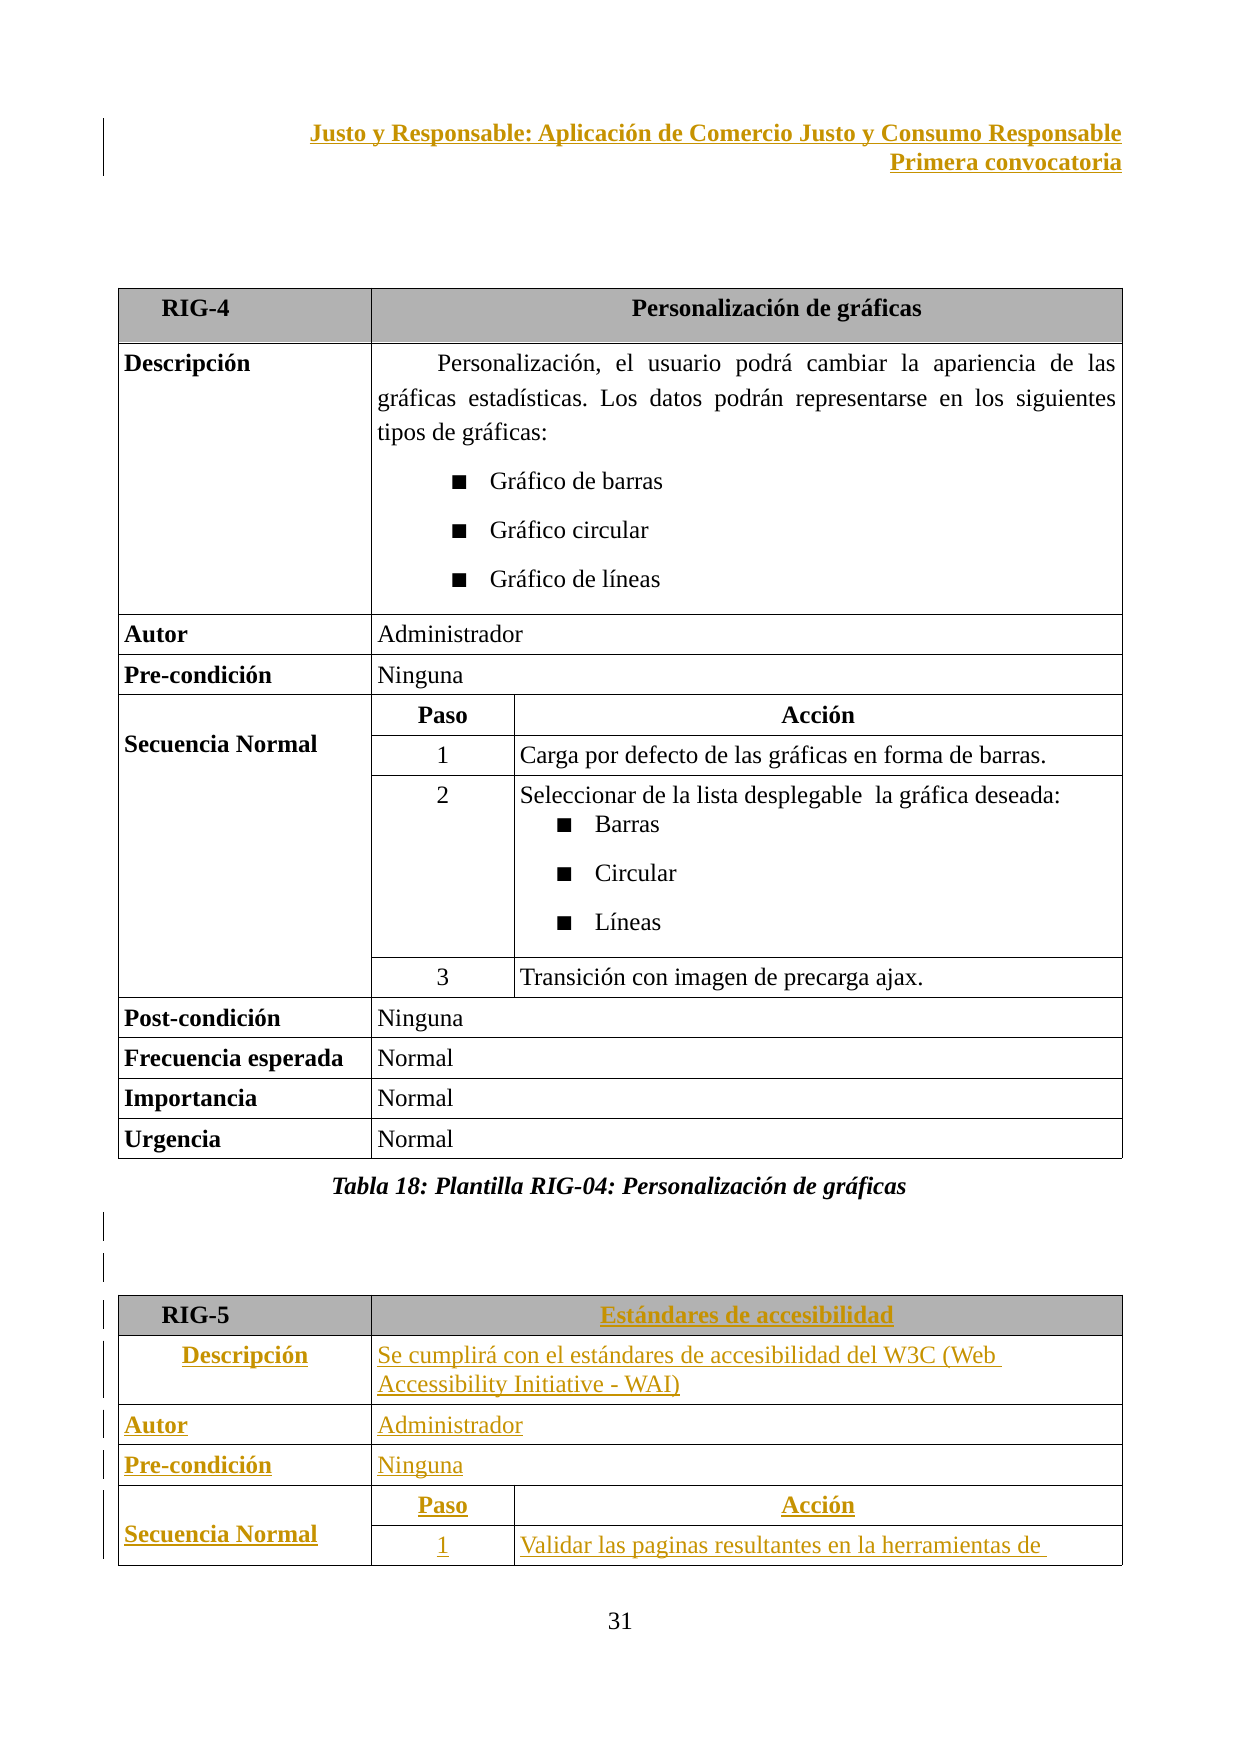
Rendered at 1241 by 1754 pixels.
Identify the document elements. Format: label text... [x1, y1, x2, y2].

table_cell 2 [372, 776, 514, 957]
table_cell Se cumplirá con el estándares de accesibilidad del W3C (Web Accessibility Initiative - WAI) [372, 1336, 1122, 1404]
table_cell Importancia [119, 1079, 371, 1118]
table_cell Autor [119, 615, 371, 654]
table_cell Acción [515, 695, 1122, 734]
table_header [119, 289, 371, 342]
table_cell Transición con imagen de precarga ajax. [515, 958, 1122, 997]
table_cell Personalización, el usuario podrá cambiar la apariencia de las gráficas estadísticas. Los datos podrán representarse en los siguientes tipos de gráficas: Gráfico de barras Gráfico circular Gráfico de líneas [372, 344, 1122, 613]
table_cell Secuencia Normal [119, 1486, 371, 1565]
table_cell Validar las paginas resultantes en la herramientas de [515, 1526, 1122, 1565]
table_cell Carga por defecto de las gráficas en forma de barras. [515, 736, 1122, 775]
table_cell 1 [372, 736, 514, 775]
table_cell Administrador [372, 615, 1122, 654]
table_cell Autor [119, 1405, 371, 1444]
table_cell 1 [372, 1526, 514, 1565]
table_header [119, 1296, 371, 1335]
table_cell Frecuencia esperada [119, 1038, 371, 1077]
table_cell Paso [372, 695, 514, 734]
table_cell Pre-condición [119, 1445, 371, 1484]
text Tabla 18: Plantilla RIG-04: Personalización de gráficas [118, 1171, 1122, 1199]
table_cell Seleccionar de la lista desplegable la gráfica deseada: Barras Circular Líneas [515, 776, 1122, 957]
table_cell Ninguna [372, 655, 1122, 694]
table_cell Secuencia Normal [119, 695, 371, 997]
table_cell Administrador [372, 1405, 1122, 1444]
table_cell 3 [372, 958, 514, 997]
table_cell Post-condición [119, 998, 371, 1037]
table_cell Acción [515, 1486, 1122, 1525]
table_cell Ninguna [372, 998, 1122, 1037]
table_cell Normal [372, 1079, 1122, 1118]
table_cell Urgencia [119, 1119, 371, 1158]
table_cell Pre-condición [119, 655, 371, 694]
table_cell Normal [372, 1119, 1122, 1158]
table_cell Ninguna [372, 1445, 1122, 1484]
table_header Estándares de accesibilidad [372, 1296, 1122, 1335]
table_header Personalización de gráficas [372, 289, 1122, 342]
table_cell Descripción [119, 344, 371, 613]
table_cell Normal [372, 1038, 1122, 1077]
table_cell Descripción [119, 1336, 371, 1404]
table_cell Paso [372, 1486, 514, 1525]
